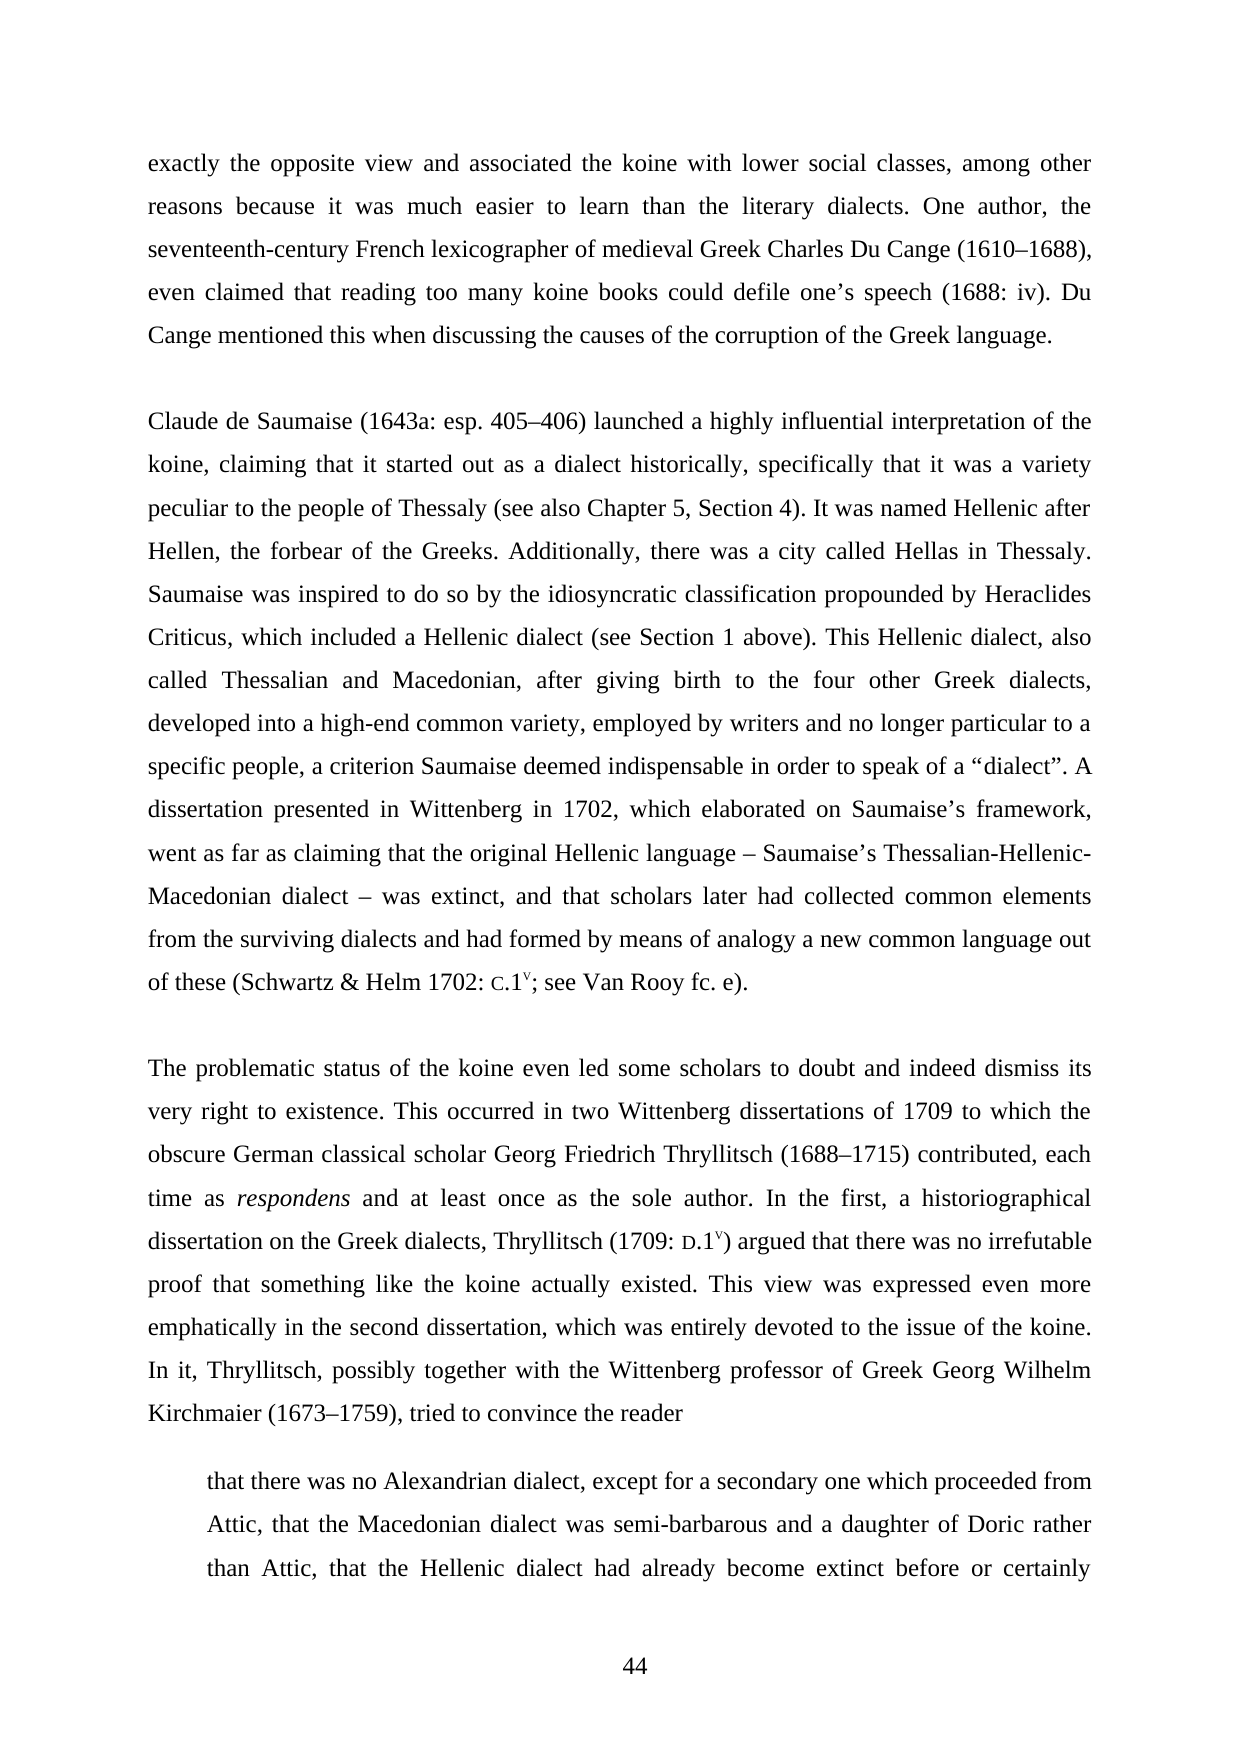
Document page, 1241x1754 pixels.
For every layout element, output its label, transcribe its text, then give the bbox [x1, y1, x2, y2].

text that there was no Alexandrian dialect, except for a secondary one which proceeded from Attic, that the Macedonian dialect was semi-barbarous and a daughter of Doric rather than Attic, that the Hellenic dialect had already become extinct before or certainly [207, 1466, 1093, 1581]
text The problematic status of the koine even led some scholars to doubt and indeed dismiss its very right to existence. This occurred in two Wittenberg dissertations of 1709 to which the obscure German classical scholar Georg Friedrich Thryllitsch (1688–1715) contributed, each time as respondens and at least once as the sole author. In the first, a historiographical dissertation on the Greek dialects, Thryllitsch (1709: d.1v) argued that there was no irrefutable proof that something like the koine actually existed. This view was expressed even more emphatically in the second dissertation, which was entirely devoted to the issue of the koine. In it, Thryllitsch, possibly together with the Wittenberg professor of Greek Georg Wilhelm Kirchmaier (1673–1759), tried to convince the reader [148, 1053, 1093, 1427]
text Claude de Saumaise (1643a: esp. 405–406) launched a highly influential interpretation of the koine, claiming that it started out as a dialect historically, specifically that it was a variety peculiar to the people of Thessaly (see also Chapter 5, Section 4). It was named Hellenic after Hellen, the forbear of the Greeks. Additionally, there was a city called Hellas in Thessaly. Saumaise was inspired to do so by the idiosyncratic classification propounded by Heraclides Criticus, which included a Hellenic dialect (see Section 1 above). This Hellenic dialect, also called Thessalian and Macedonian, after giving birth to the four other Greek dialects, developed into a high-end common variety, employed by writers and no longer particular to a specific people, a criterion Saumaise deemed indispensable in order to speak of a “dialect”. A dissertation presented in Wittenberg in 1702, which elaborated on Saumaise’s framework, went as far as claiming that the original Hellenic language – Saumaise’s Thessalian-Hellenic-Macedonian dialect – was extinct, and that scholars later had collected common elements from the surviving dialects and had formed by means of analogy a new common language out of these (Schwartz & Helm 1702: c.1v; see Van Rooy fc. e). [148, 406, 1093, 996]
text exactly the opposite view and associated the koine with lower social classes, among other reasons because it was much easier to learn than the literary dialects. One author, the seventeenth-century French lexicographer of medieval Greek Charles Du Cange (1610–1688), even claimed that reading too many koine books could defile one’s speech (1688: iv). Du Cange mentioned this when discussing the causes of the corruption of the Greek language. [148, 148, 1093, 349]
